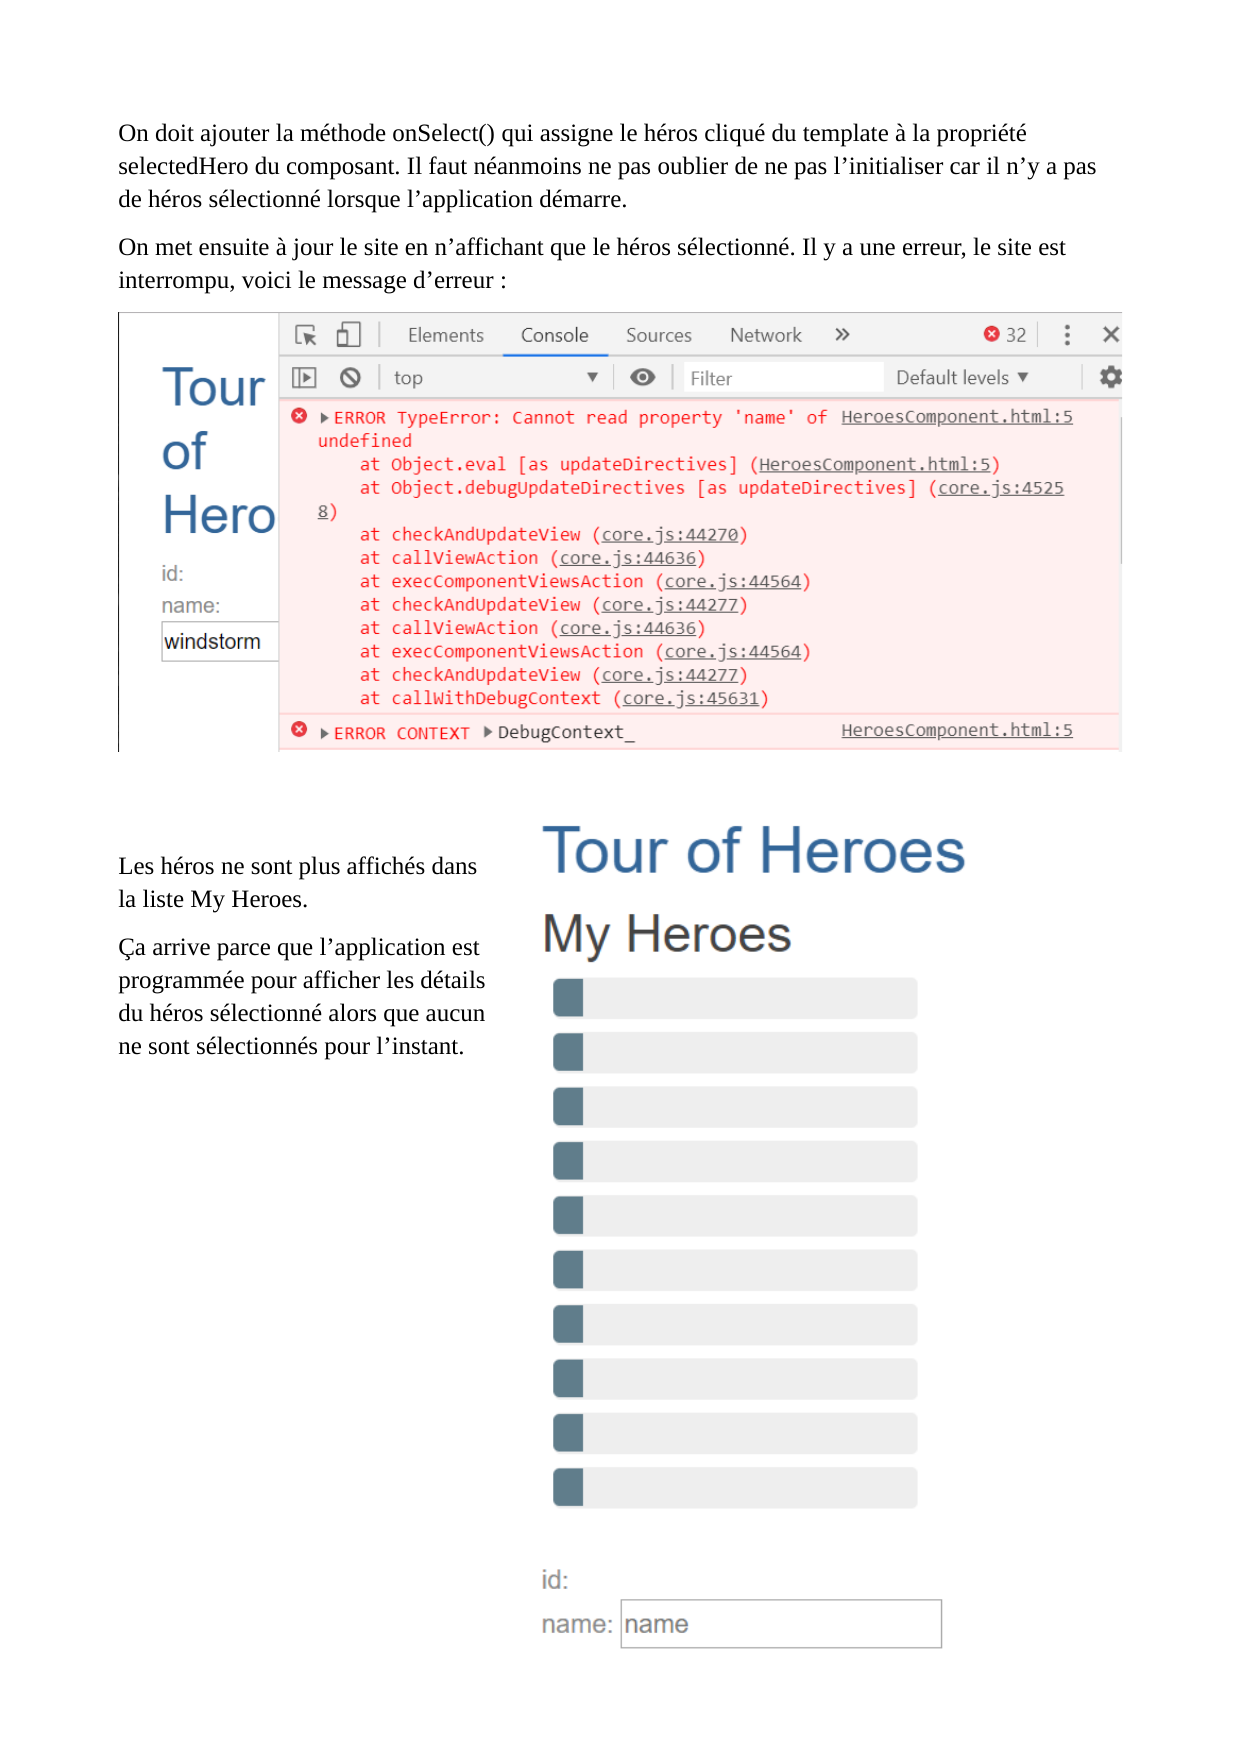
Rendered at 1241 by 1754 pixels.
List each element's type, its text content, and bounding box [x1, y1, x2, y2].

picture [118, 312, 1123, 752]
text Les héros ne sont plus affichés dans la liste My Heroes. [118, 851, 495, 913]
picture [495, 777, 1120, 1712]
text On doit ajouter la méthode onSelect() qui assigne le héros cliqué du template à la propriété selectedHero du composant. Il faut néanmoins ne pas oublier de ne pas l’initialiser car il n’y a pas de héros sélectionné lorsque l’application démarre. [118, 118, 1122, 213]
text On met ensuite à jour le site en n’affichant que le héros sélectionné. Il y a une erreur, le site est interrompu, voici le message d’erreur : [118, 232, 1122, 293]
text Ça arrive parce que l’application est programmée pour afficher les détails du héros sélectionné alors que aucun ne sont sélectionnés pour l’instant. [118, 932, 495, 1059]
